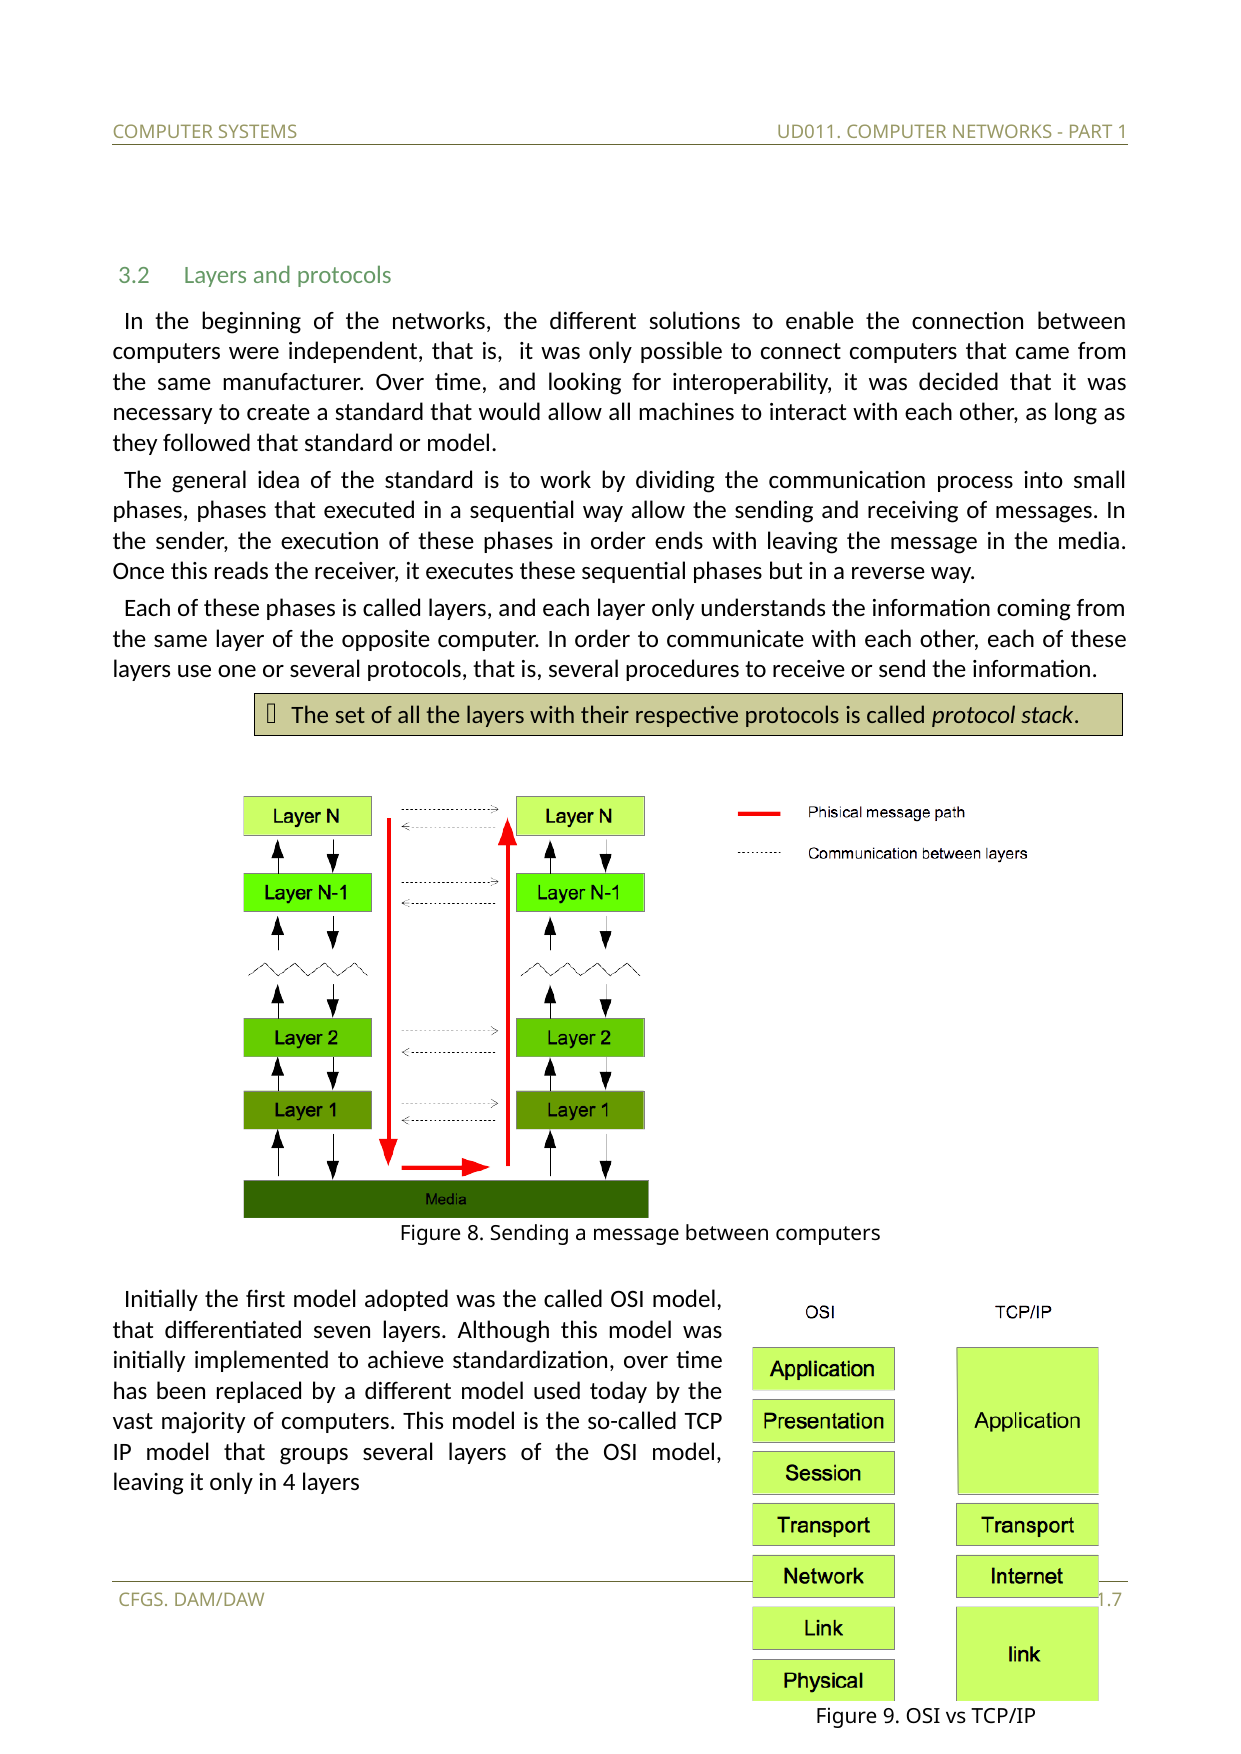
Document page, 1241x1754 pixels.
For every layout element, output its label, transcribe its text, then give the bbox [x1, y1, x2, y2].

text Figure 9. OSI vs TCP/IP [753, 1701, 1099, 1729]
text Each of these phases is called layers, and each layer only understands the information coming from the same layer of the opposite computer. In order to communicate with each other, each of these layers use one or several protocols, that is, several procedures to receive or send the information. [112, 592, 1128, 684]
picture [752, 1296, 1099, 1701]
text  The set of all the layers with their respective protocols is called protocol stack. [255, 694, 1122, 735]
picture [243, 796, 1038, 1218]
text Figure 8. Sending a message between computers [243, 1218, 1037, 1246]
subtitle Layers and protocols [112, 259, 1128, 290]
text In the beginning of the networks, the different solutions to enable the connection between computers were independent, that is, it was only possible to connect computers that came from the same manufacturer. Over time, and looking for interoperability, it was decided that it was necessary to create a standard that would allow all machines to interact with each other, as long as they followed that standard or model. [112, 305, 1128, 457]
text The general idea of the standard is to work by dividing the communication process into small phases, phases that executed in a sequential way allow the sending and receiving of messages. In the sender, the execution of these phases in order ends with leaving the message in the media. Once this reads the receiver, it executes these sequential phases but in a reverse way. [112, 464, 1128, 586]
text Initially the first model adopted was the called OSI model, that differentiated seven layers. Although this model was initially implemented to achieve standardization, over time has been replaced by a different model used today by the vast majority of computers. This model is the so-called TCP IP model that groups several layers of the OSI model, leaving it only in 4 layers [112, 1283, 1128, 1497]
